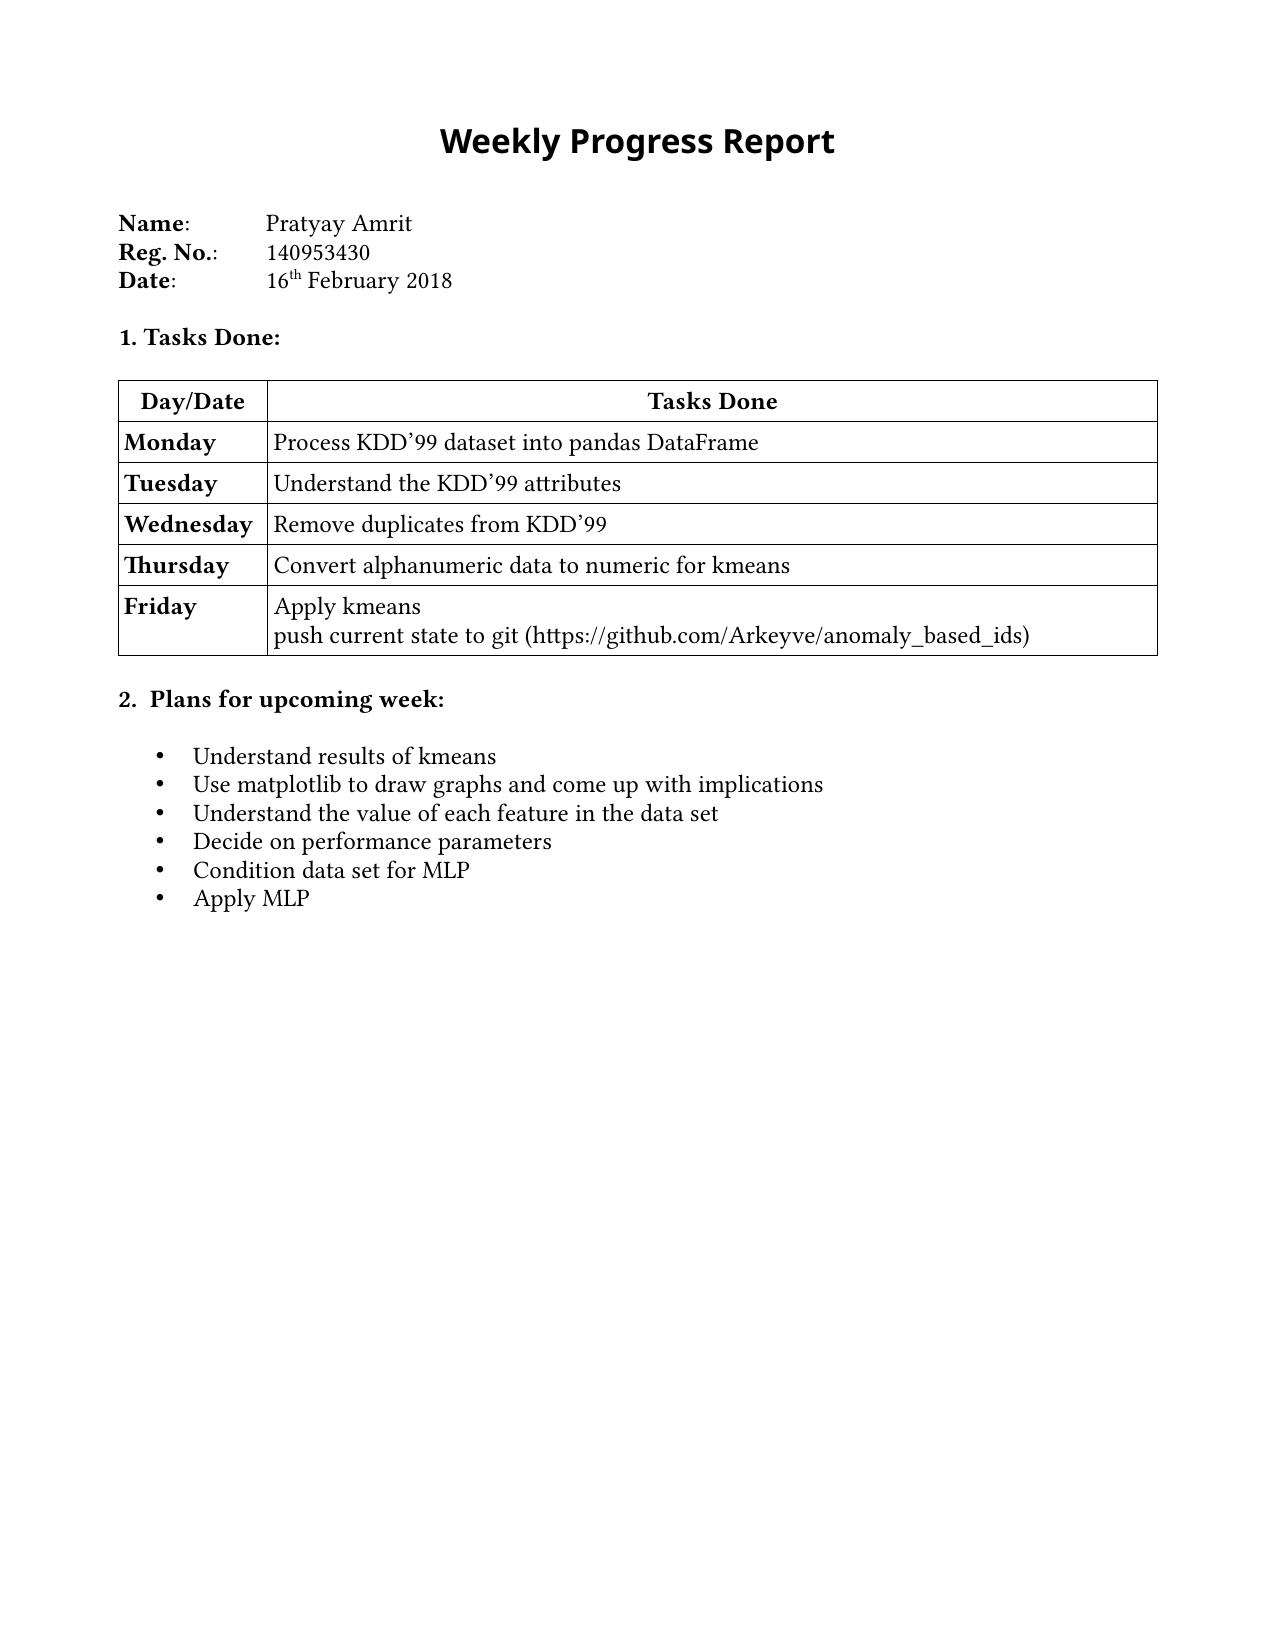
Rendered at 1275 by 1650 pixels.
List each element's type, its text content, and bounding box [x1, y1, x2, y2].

text Date: 16th February 2018 [118, 266, 1157, 294]
table_cell Tuesday [119, 463, 267, 503]
list Apply MLP [156, 884, 1157, 913]
table_cell Process KDD’99 dataset into pandas DataFrame [268, 422, 1157, 462]
list Condition data set for MLP [156, 856, 1157, 884]
table_cell Wednesday [119, 504, 267, 544]
table_cell Convert alphanumeric data to numeric for kmeans [268, 545, 1157, 585]
table_header Tasks Done [268, 381, 1157, 421]
list Understand results of kmeans [156, 742, 1157, 770]
table_cell Apply kmeans push current state to git (https://github.com/Arkeyve/anomaly_based_ids) [268, 586, 1157, 655]
table_cell Monday [119, 422, 267, 462]
text 1. Tasks Done: [118, 323, 1157, 352]
list Understand the value of each feature in the data set [156, 799, 1157, 827]
text 2. Plans for upcoming week: [118, 684, 1157, 713]
table_header Day/Date [119, 381, 267, 421]
text Name: Pratyay Amrit [118, 209, 1157, 237]
table_cell Understand the KDD’99 attributes [268, 463, 1157, 503]
text Reg. No.: 140953430 [118, 237, 1157, 266]
table_cell Friday [119, 586, 267, 655]
table_cell Thursday [119, 545, 267, 585]
list Use matplotlib to draw graphs and come up with implications [156, 770, 1157, 799]
table_cell Remove duplicates from KDD’99 [268, 504, 1157, 544]
list Decide on performance parameters [156, 827, 1157, 856]
text Weekly Progress Report [118, 118, 1157, 163]
